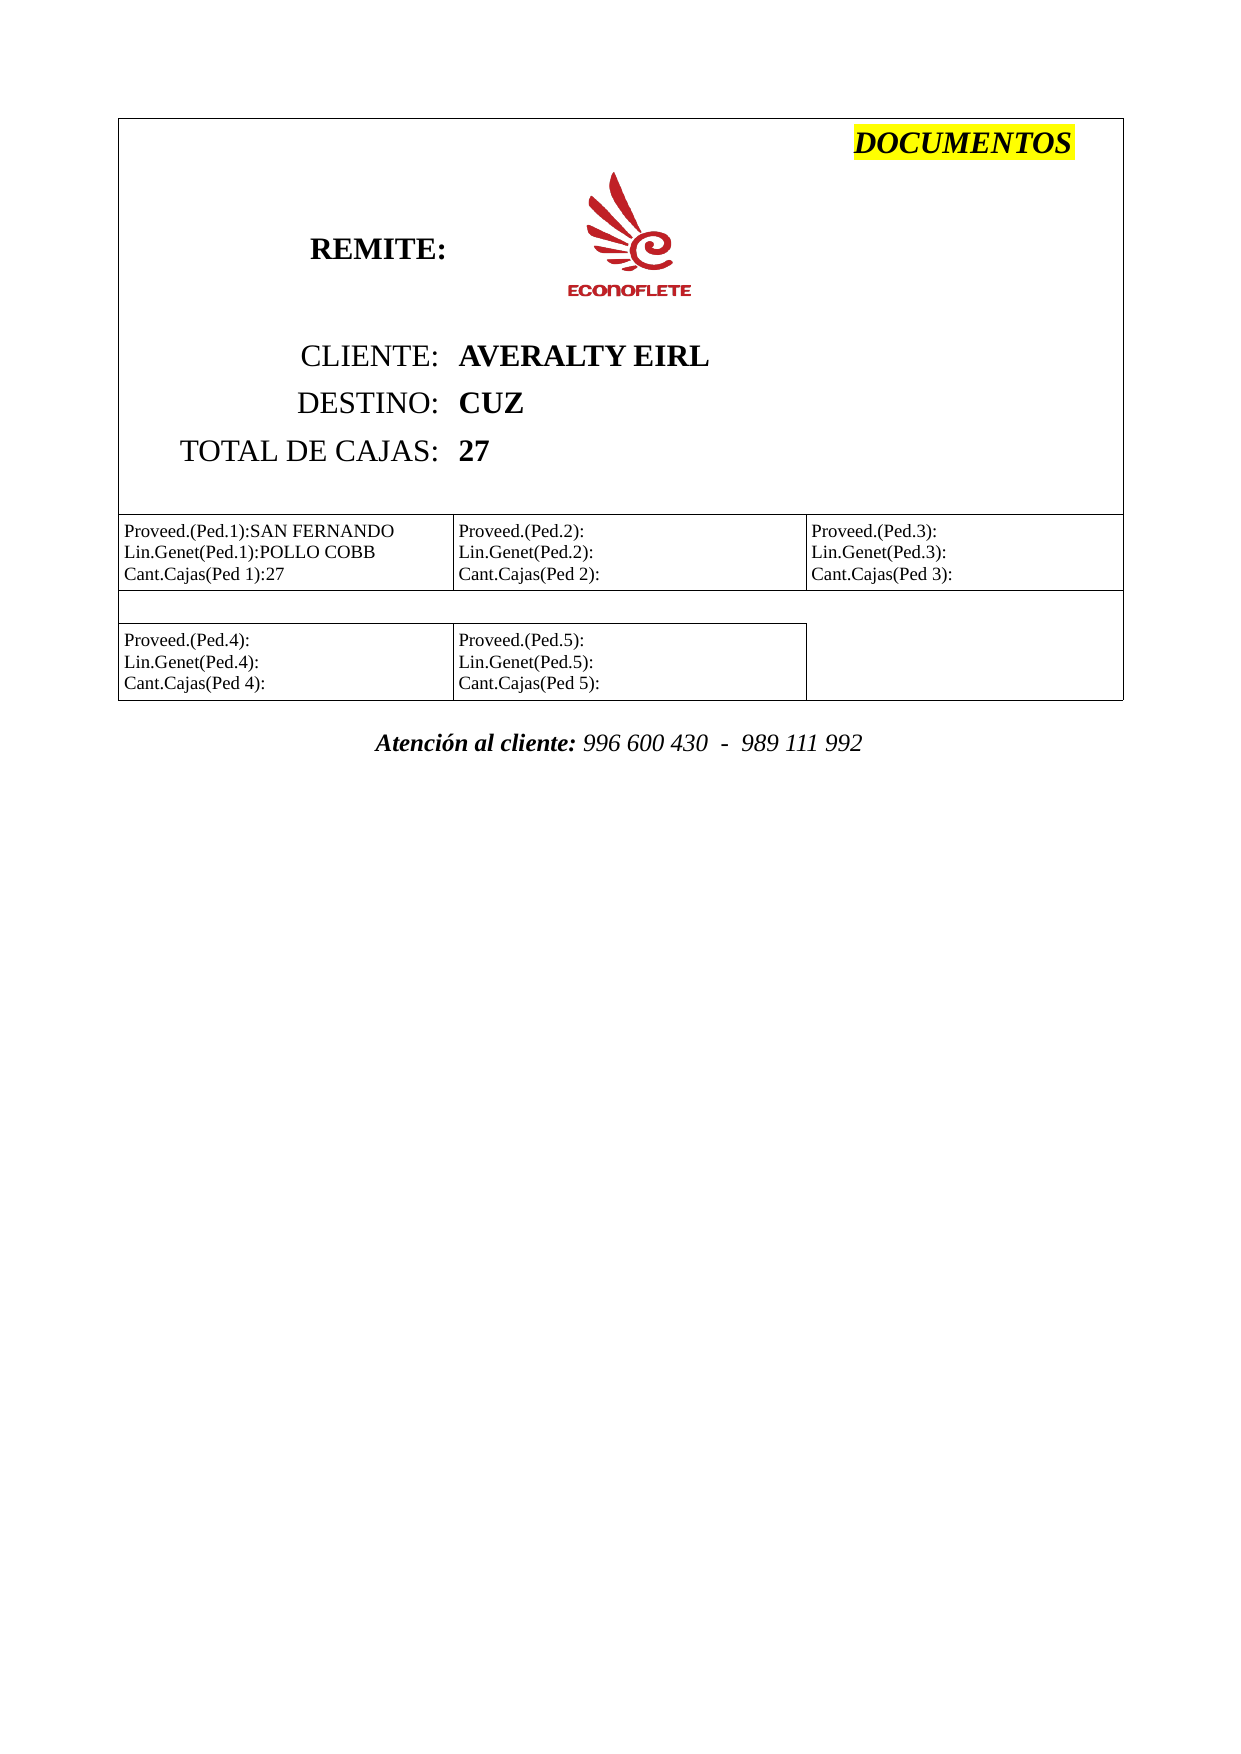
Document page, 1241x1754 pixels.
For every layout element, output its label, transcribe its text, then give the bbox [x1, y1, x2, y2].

table_cell [806, 379, 1123, 426]
table_cell REMITE: [119, 166, 453, 332]
table_header DOCUMENTOS [806, 119, 1123, 166]
table_cell Proveed.(Ped.2): Lin.Genet(Ped.2): Cant.Cajas(Ped 2): [454, 515, 806, 590]
table_cell [807, 623, 1123, 699]
table_cell CLIENTE: [119, 332, 453, 379]
table_cell [119, 474, 453, 514]
table_cell [119, 591, 453, 623]
table_cell DESTINO: [119, 379, 453, 426]
table_cell Proveed.(Ped.1):SAN FERNANDO Lin.Genet(Ped.1):POLLO COBB Cant.Cajas(Ped 1):27 [119, 515, 453, 590]
table_cell 27 [453, 426, 1123, 474]
table_cell TOTAL DE CAJAS: [119, 426, 453, 474]
text Atención al cliente: 996 600 430 - 989 111 992 [118, 728, 1122, 757]
table_cell Proveed.(Ped.4): Lin.Genet(Ped.4): Cant.Cajas(Ped 4): [119, 624, 453, 699]
table_cell Proveed.(Ped.3): Lin.Genet(Ped.3): Cant.Cajas(Ped 3): [807, 515, 1123, 590]
table_cell AVERALTY EIRL [453, 332, 1123, 379]
table_cell Proveed.(Ped.5): Lin.Genet(Ped.5): Cant.Cajas(Ped 5): [454, 624, 806, 699]
table_header [453, 119, 806, 166]
table_cell [806, 166, 1123, 332]
table_cell [453, 166, 806, 332]
table_header [119, 119, 453, 166]
table_cell [453, 591, 806, 623]
picture [552, 171, 707, 297]
table_cell CUZ [453, 379, 806, 426]
table_cell [806, 474, 1123, 514]
table_cell [453, 474, 806, 514]
table_cell [806, 591, 1123, 623]
